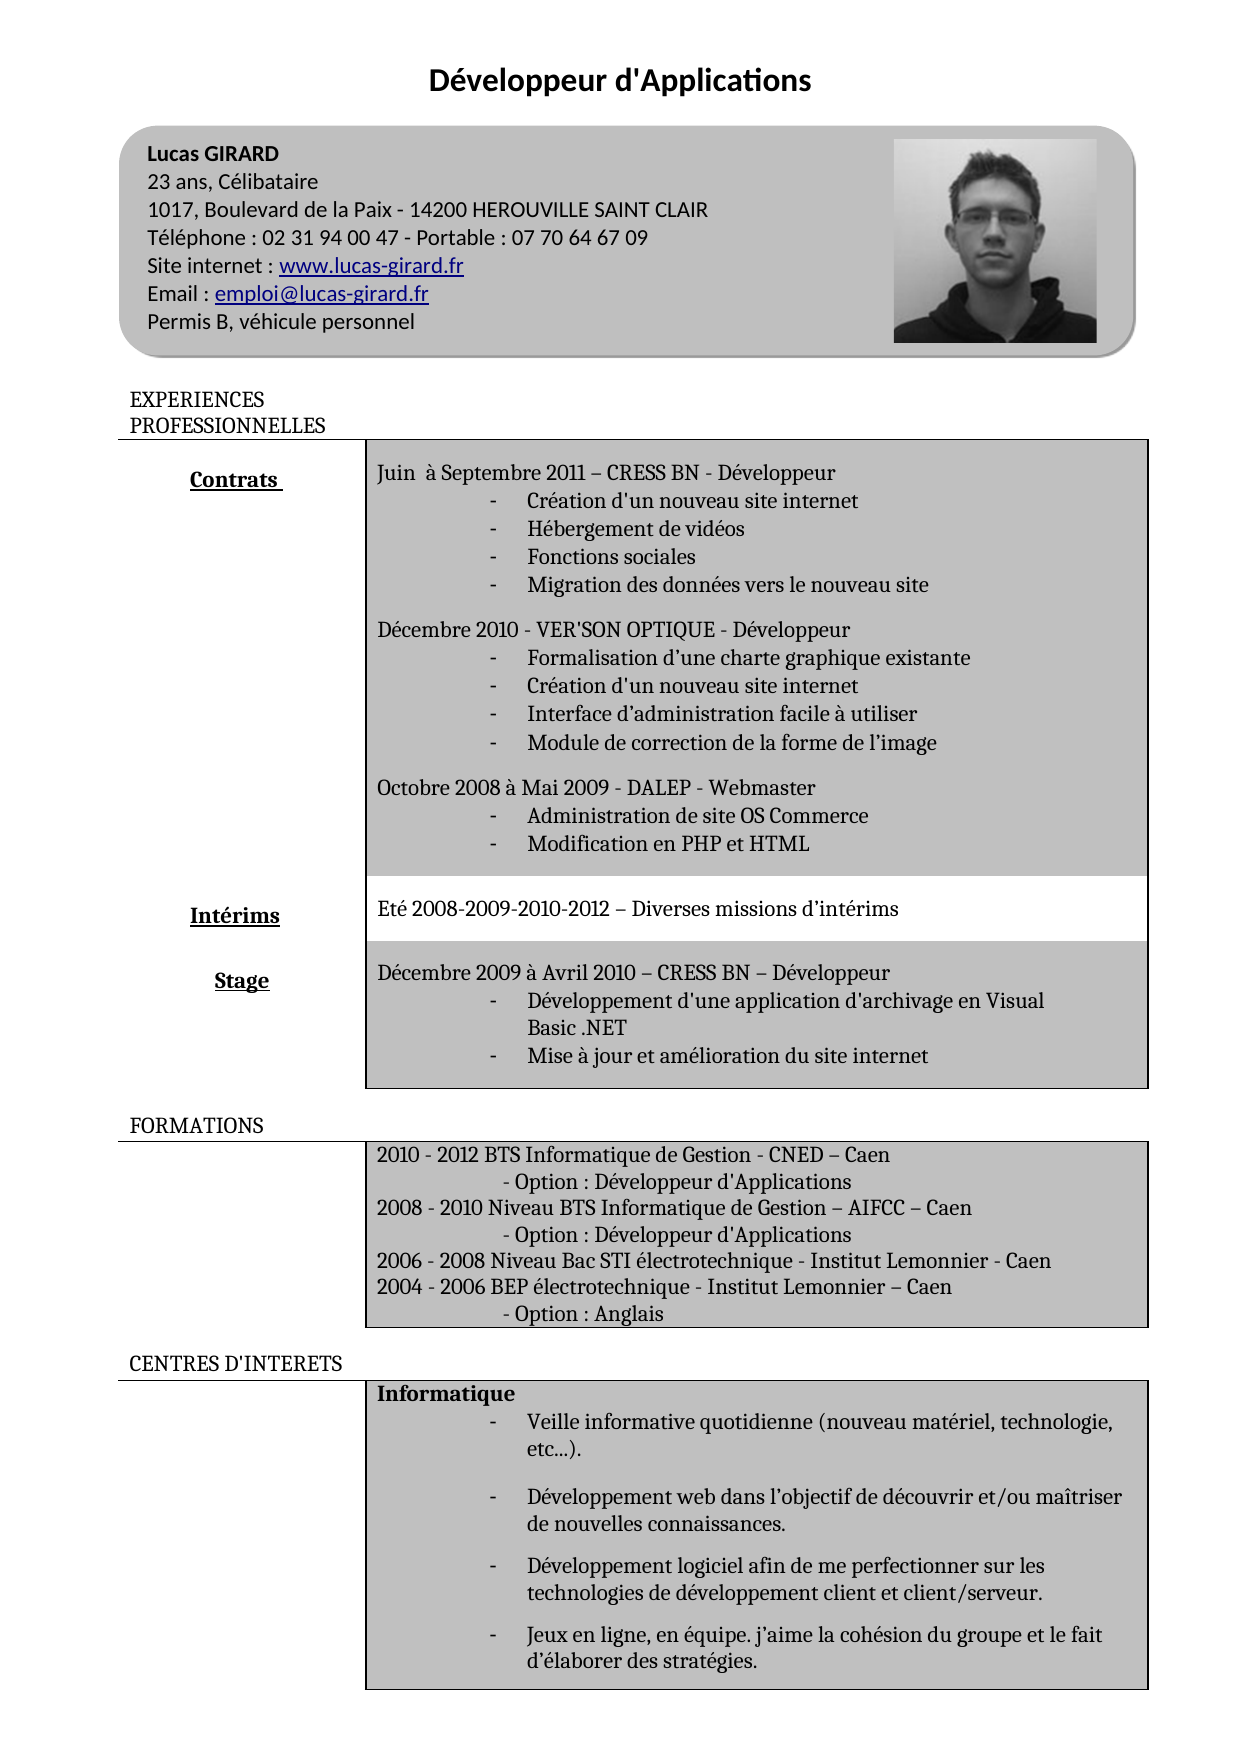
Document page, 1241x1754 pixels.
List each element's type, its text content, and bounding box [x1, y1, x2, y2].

table_cell Stage [118, 941, 365, 1088]
table_cell Décembre 2009 à Avril 2010 – CRESS BN – Développeur Développement d'une application d'archivage en Visual Basic .NET Mise à jour et amélioration du site internet [367, 941, 1147, 1088]
text Développeur d'Applications [118, 59, 1122, 100]
table_header CENTRES D'INTERETS [118, 1351, 366, 1380]
table_cell Eté 2008-2009-2010-2012 – Diverses missions d’intérims [367, 876, 1147, 941]
table_cell Contrats [118, 440, 365, 876]
table_header EXPERIENCES PROFESSIONNELLES [118, 387, 366, 439]
table_cell [118, 1381, 365, 1689]
table_header [366, 387, 1148, 439]
table_header FORMATIONS [118, 1113, 366, 1141]
table_cell Intérims [118, 876, 365, 941]
table_header [366, 1113, 1148, 1141]
table_cell 2010 - 2012 BTS Informatique de Gestion - CNED – Caen - Option : Développeur d'Applications 2008 - 2010 Niveau BTS Informatique de Gestion – AIFCC – Caen - Option : Développeur d'Applications 2006 - 2008 Niveau Bac STI électrotechnique - Institut Lemonnier - Caen 2004 - 2006 BEP électrotechnique - Institut Lemonnier – Caen - Option : Anglais [367, 1142, 1147, 1327]
table_header [366, 1351, 1148, 1380]
table_header Lucas GIRARD 23 ans, Célibataire 1017, Boulevard de la Paix - 14200 HEROUVILLE SAINT CLAIR Téléphone : 02 31 94 00 47 - Portable : 07 70 64 67 09 Site internet : www.lucas-girard.fr Email : emploi@lucas-girard.fr Permis B, véhicule personnel [118, 127, 882, 363]
table_header [1108, 127, 1133, 150]
table_header [883, 338, 1133, 363]
table_cell Juin à Septembre 2011 – CRESS BN - Développeur Création d'un nouveau site internet Hébergement de vidéos Fonctions sociales Migration des données vers le nouveau site Décembre 2010 - VER'SON OPTIQUE - Développeur Formalisation d’une charte graphique existante Création d'un nouveau site internet Interface d’administration facile à utiliser Module de correction de la forme de l’image Octobre 2008 à Mai 2009 - DALEP - Webmaster Administration de site OS Commerce Modification en PHP et HTML [367, 440, 1147, 876]
table_cell [118, 1142, 365, 1327]
table_cell Informatique Veille informative quotidienne (nouveau matériel, technologie, etc...). Développement web dans l’objectif de découvrir et/ou maîtriser de nouvelles connaissances. Développement logiciel afin de me perfectionner sur les technologies de développement client et client/serveur. Jeux en ligne, en équipe. j’aime la cohésion du groupe et le fait d’élaborer des stratégies. [367, 1381, 1147, 1689]
